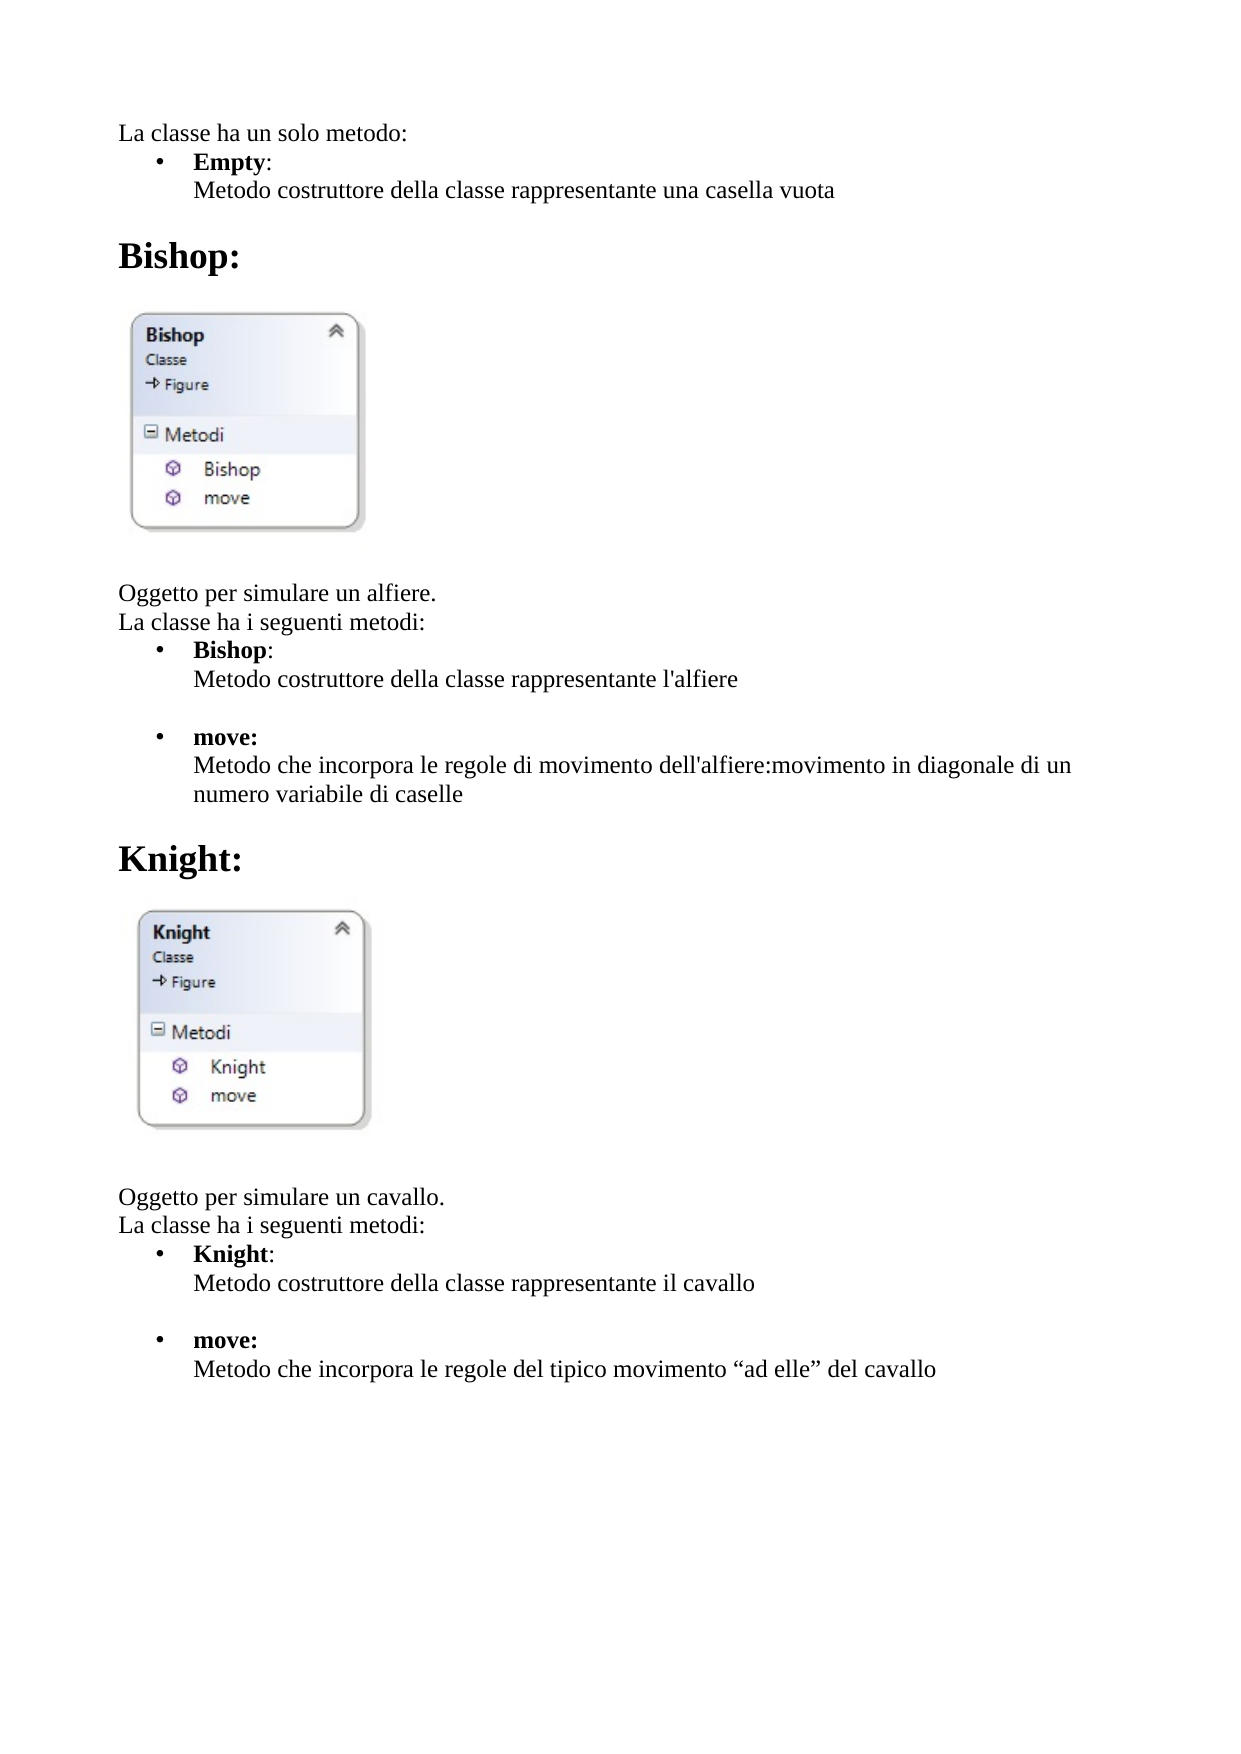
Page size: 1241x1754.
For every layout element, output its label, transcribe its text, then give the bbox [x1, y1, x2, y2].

text Bishop: [118, 233, 1122, 276]
text La classe ha i seguenti metodi: [118, 607, 1122, 636]
list Metodo che incorpora le regole del tipico movimento “ad elle” del cavallo [156, 1354, 1122, 1383]
list Metodo costruttore della classe rappresentante il cavallo [156, 1268, 1122, 1297]
list Empty: [156, 147, 1122, 176]
list Knight: [156, 1239, 1122, 1268]
list Metodo costruttore della classe rappresentante una casella vuota [156, 176, 1122, 204]
picture [117, 298, 377, 559]
text Knight: [118, 837, 1122, 880]
list move: [156, 1326, 1122, 1354]
text Oggetto per simulare un cavallo. [118, 1182, 1122, 1211]
text Oggetto per simulare un alfiere. [118, 578, 1122, 607]
list Metodo costruttore della classe rappresentante l'alfiere [156, 664, 1122, 693]
text La classe ha un solo metodo: [118, 118, 1122, 147]
picture [120, 886, 386, 1163]
text Metodo che incorpora le regole di movimento dell'alfiere:movimento in diagonale di un numero variabile di caselle [118, 751, 1122, 808]
list move: [156, 722, 1122, 751]
text La classe ha i seguenti metodi: [118, 1211, 1122, 1239]
list Bishop: [156, 636, 1122, 664]
